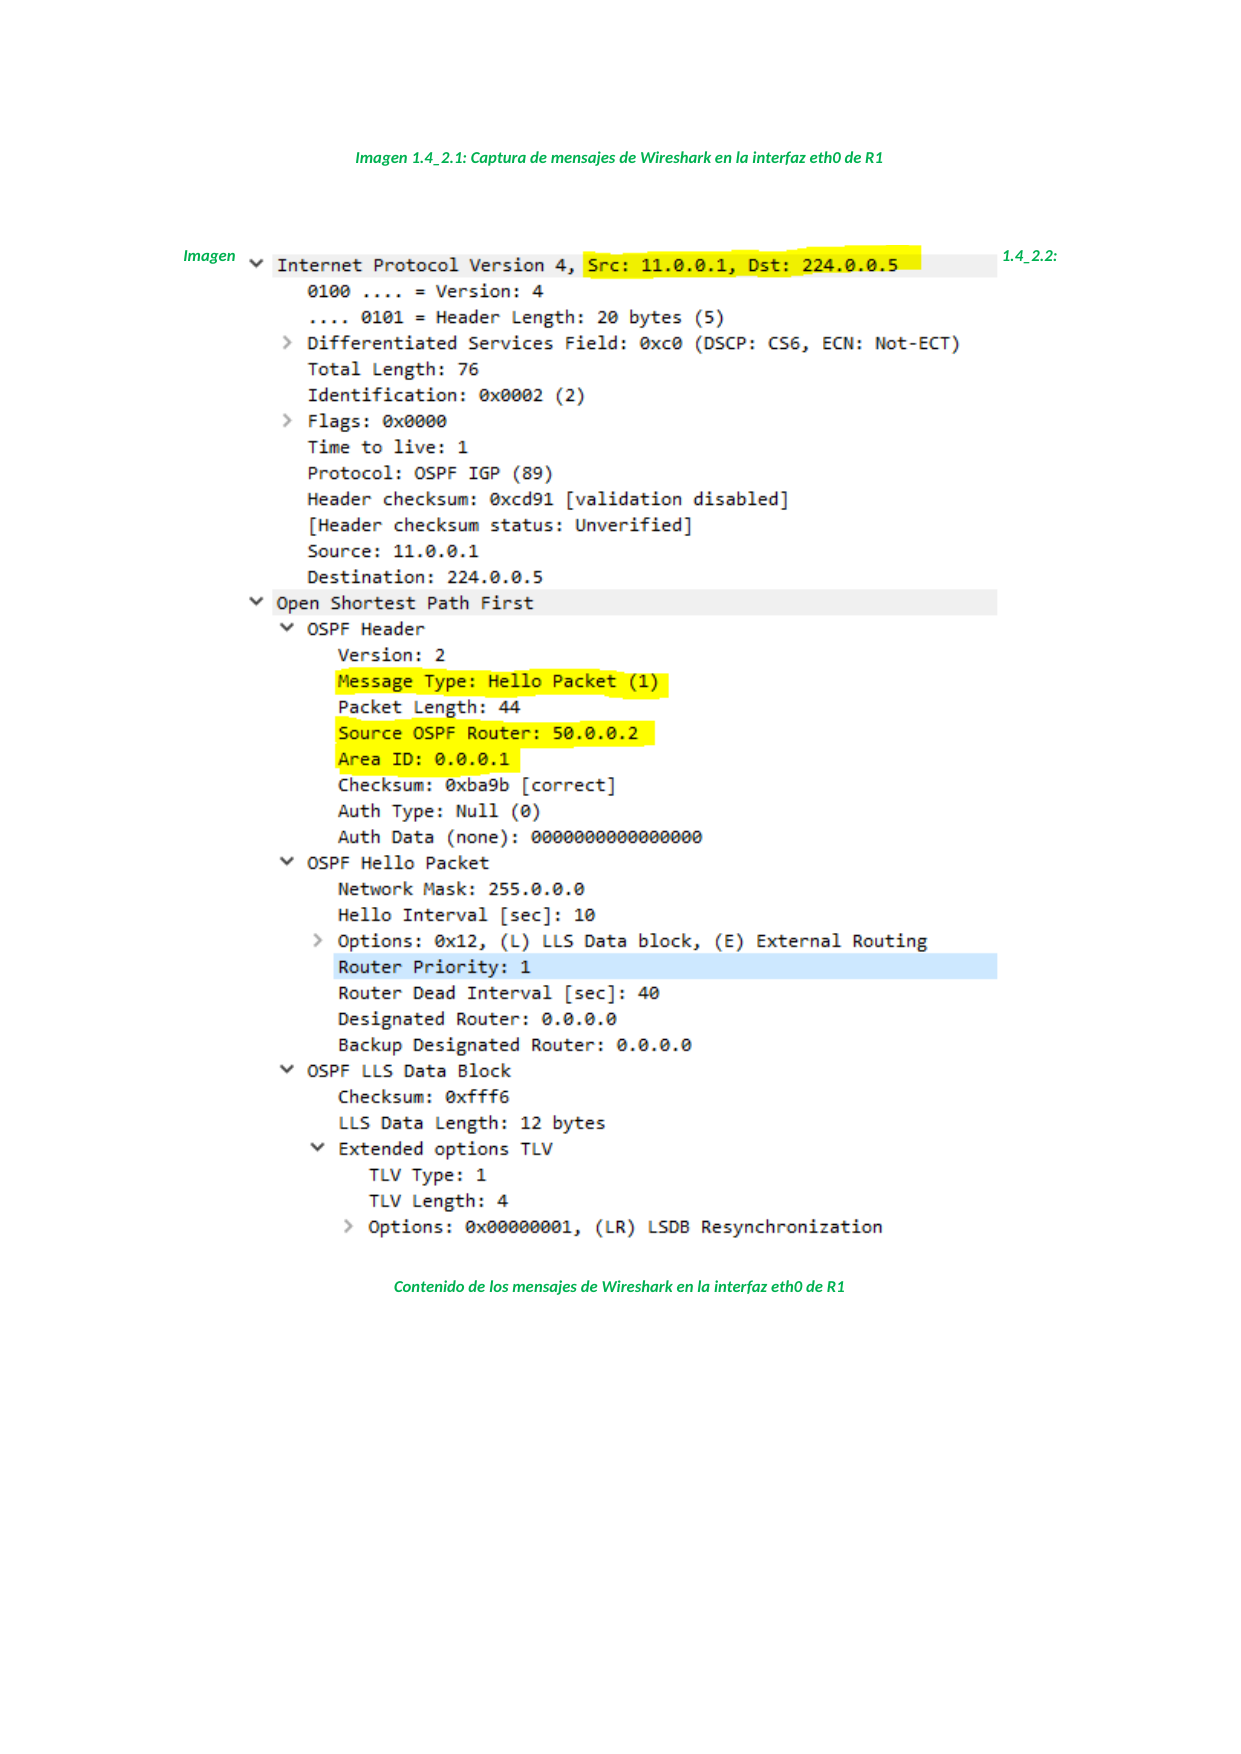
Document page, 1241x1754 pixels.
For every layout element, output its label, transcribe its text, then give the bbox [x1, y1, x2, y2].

text Imagen 1.4_2.2: Contenido de los mensajes de Wireshark en la interfaz eth0 de R1 [177, 245, 1063, 1296]
text Imagen 1.4_2.1: Captura de mensajes de Wireshark en la interfaz eth0 de R1 [177, 148, 1063, 168]
